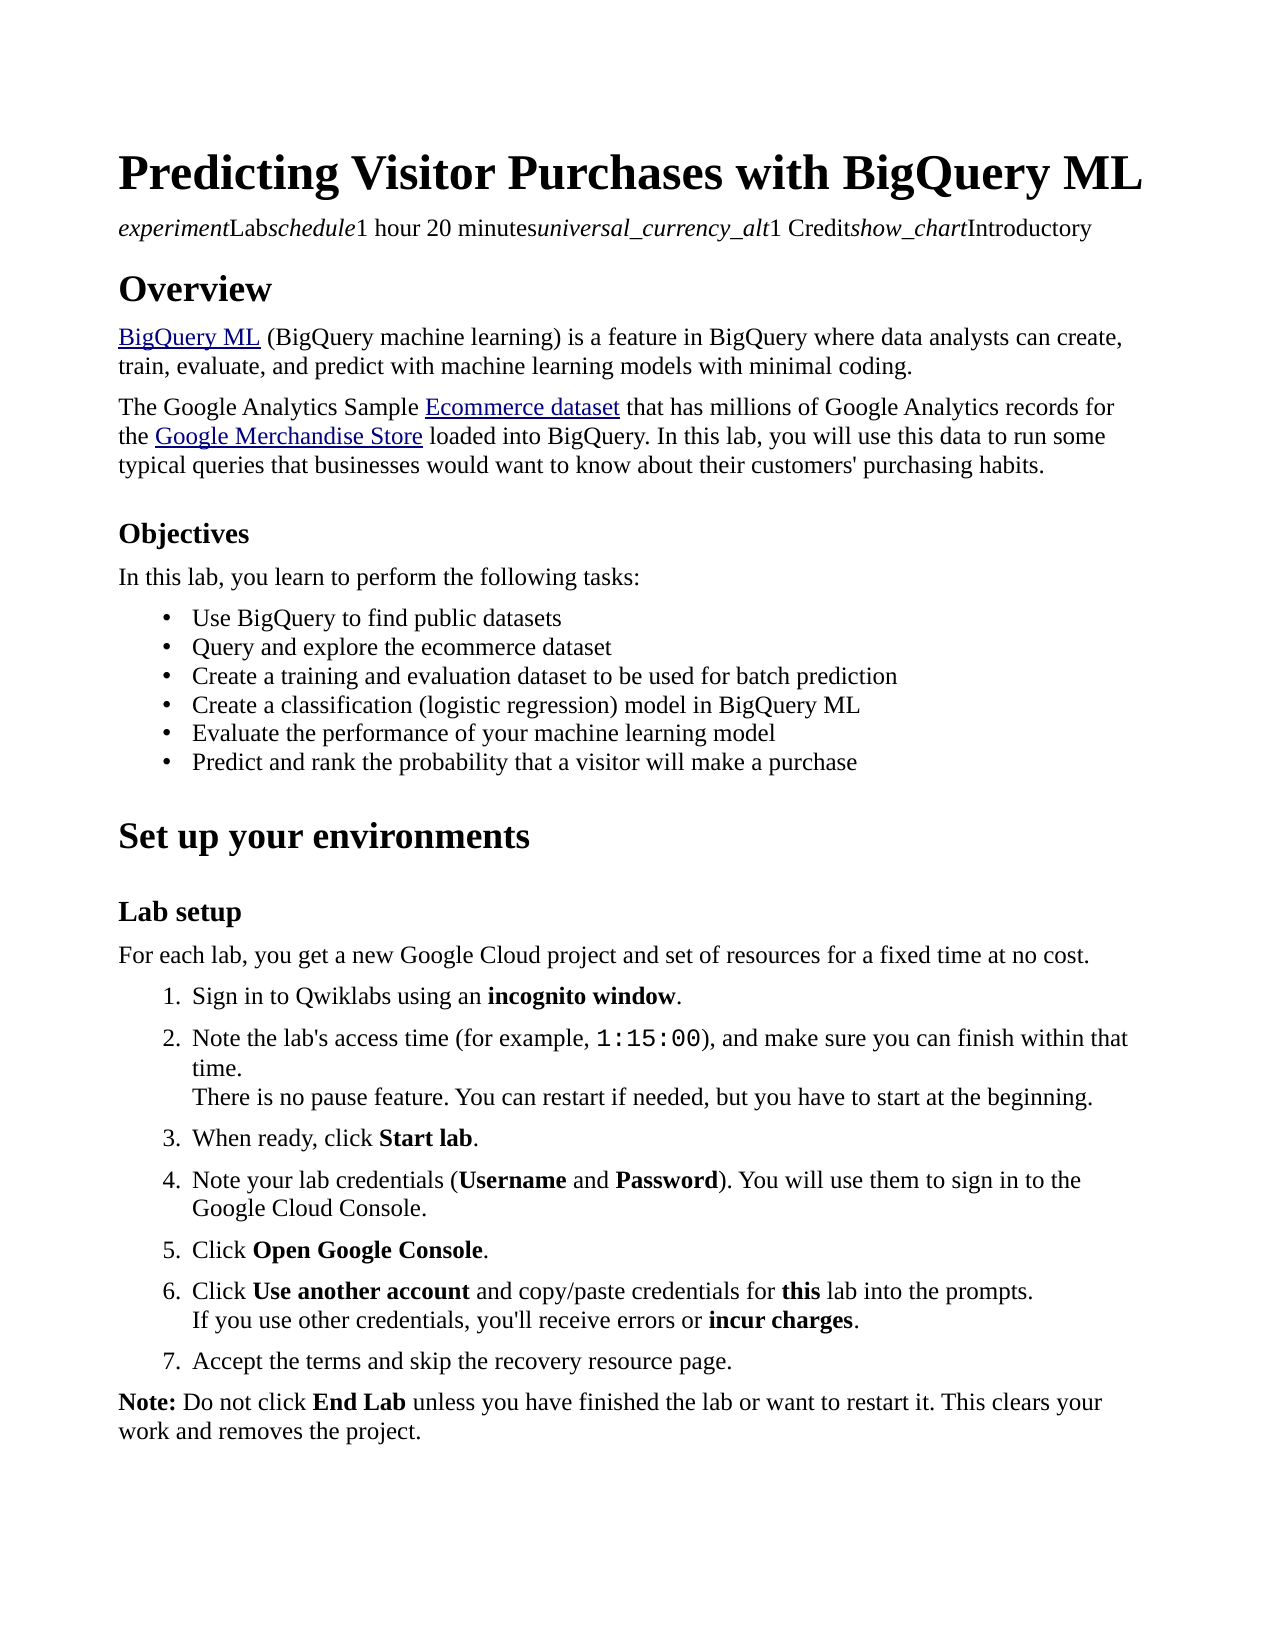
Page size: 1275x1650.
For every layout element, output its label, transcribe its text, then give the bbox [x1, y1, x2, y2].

list Evaluate the performance of your machine learning model [162, 718, 1157, 747]
text experimentLabschedule1 hour 20 minutesuniversal_currency_alt1 Creditshow_chartIntroductory [118, 213, 1157, 242]
subtitle Overview [118, 267, 1157, 310]
list Note the lab's access time (for example, 1:15:00), and make sure you can finish within that time. There is no pause feature. You can restart if needed, but you have to start at the beginning. [162, 1023, 1157, 1111]
list Predict and rank the probability that a visitor will make a purchase [162, 747, 1157, 776]
text BigQuery ML (BigQuery machine learning) is a feature in BigQuery where data analysts can create, train, evaluate, and predict with machine learning models with minimal coding. [118, 322, 1157, 380]
list Click Use another account and copy/paste credentials for this lab into the prompts. If you use other credentials, you'll receive errors or incur charges. [162, 1276, 1157, 1333]
text Note: Do not click End Lab unless you have finished the lab or want to restart it. This clears your work and removes the project. [118, 1387, 1157, 1445]
list Accept the terms and skip the recovery resource page. [162, 1346, 1157, 1375]
subtitle Set up your environments [118, 813, 1157, 857]
subtitle Predicting Visitor Purchases with BigQuery ML [118, 143, 1157, 201]
text For each lab, you get a new Google Cloud project and set of resources for a fixed time at no cost. [118, 940, 1157, 969]
list When ready, click Start lab. [162, 1123, 1157, 1152]
list Create a training and evaluation dataset to be used for batch prediction [162, 661, 1157, 690]
subtitle Objectives [118, 516, 1157, 550]
list Click Open Google Console. [162, 1235, 1157, 1263]
list Note your lab credentials (Username and Password). You will use them to sign in to the Google Cloud Console. [162, 1165, 1157, 1222]
list Use BigQuery to find public datasets [162, 603, 1157, 632]
list Create a classification (logistic regression) model in BigQuery ML [162, 690, 1157, 718]
list Query and explore the ecommerce dataset [162, 632, 1157, 661]
text In this lab, you learn to perform the following tasks: [118, 562, 1157, 591]
subtitle Lab setup [118, 894, 1157, 928]
text The Google Analytics Sample Ecommerce dataset that has millions of Google Analytics records for the Google Merchandise Store loaded into BigQuery. In this lab, you will use this data to run some typical queries that businesses would want to know about their customers' purchasing habits. [118, 392, 1157, 479]
list Sign in to Qwiklabs using an incognito window. [162, 981, 1157, 1010]
